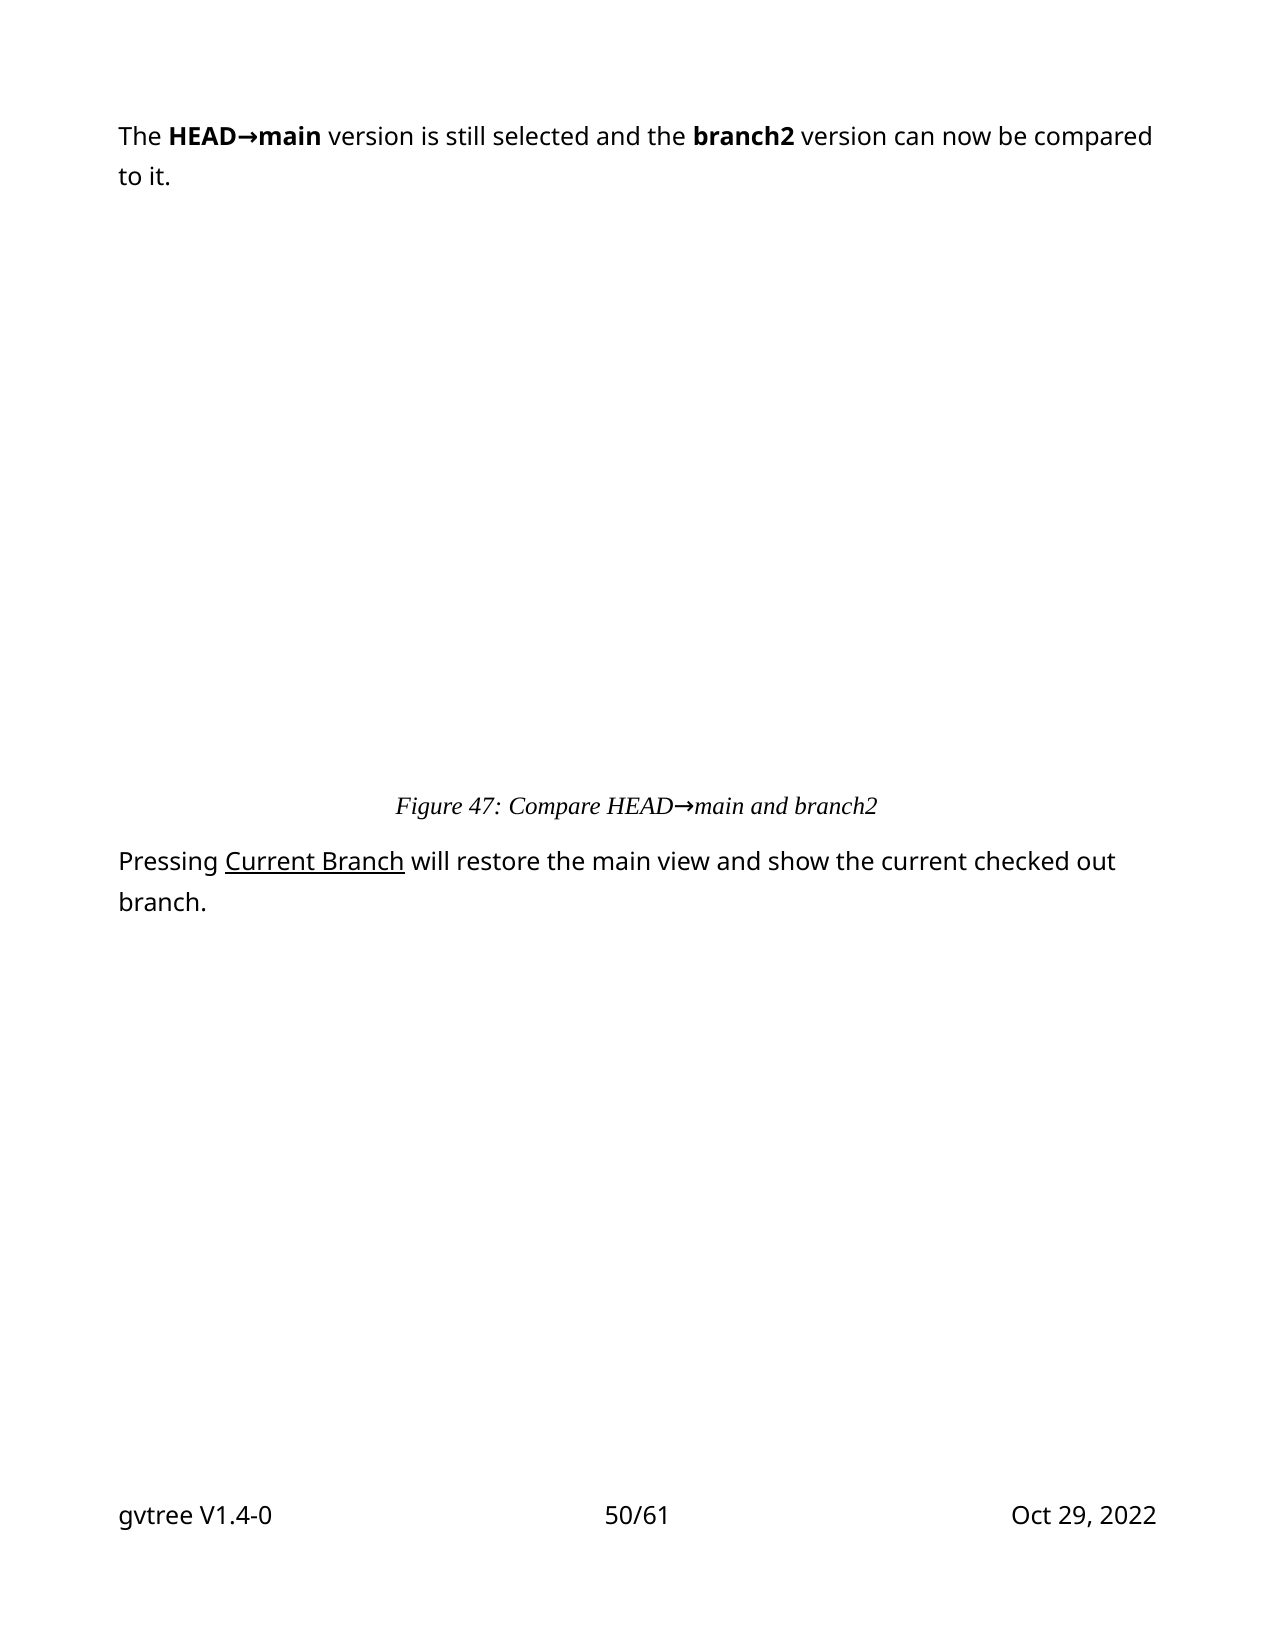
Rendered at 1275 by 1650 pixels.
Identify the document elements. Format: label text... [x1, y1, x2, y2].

text Pressing Current Branch will restore the main view and show the current checked out branch. [118, 843, 1157, 918]
text Figure 47: Compare HEAD→main and branch2 [295, 227, 980, 822]
text The HEAD→main version is still selected and the branch2 version can now be compared to it. [118, 118, 1157, 193]
